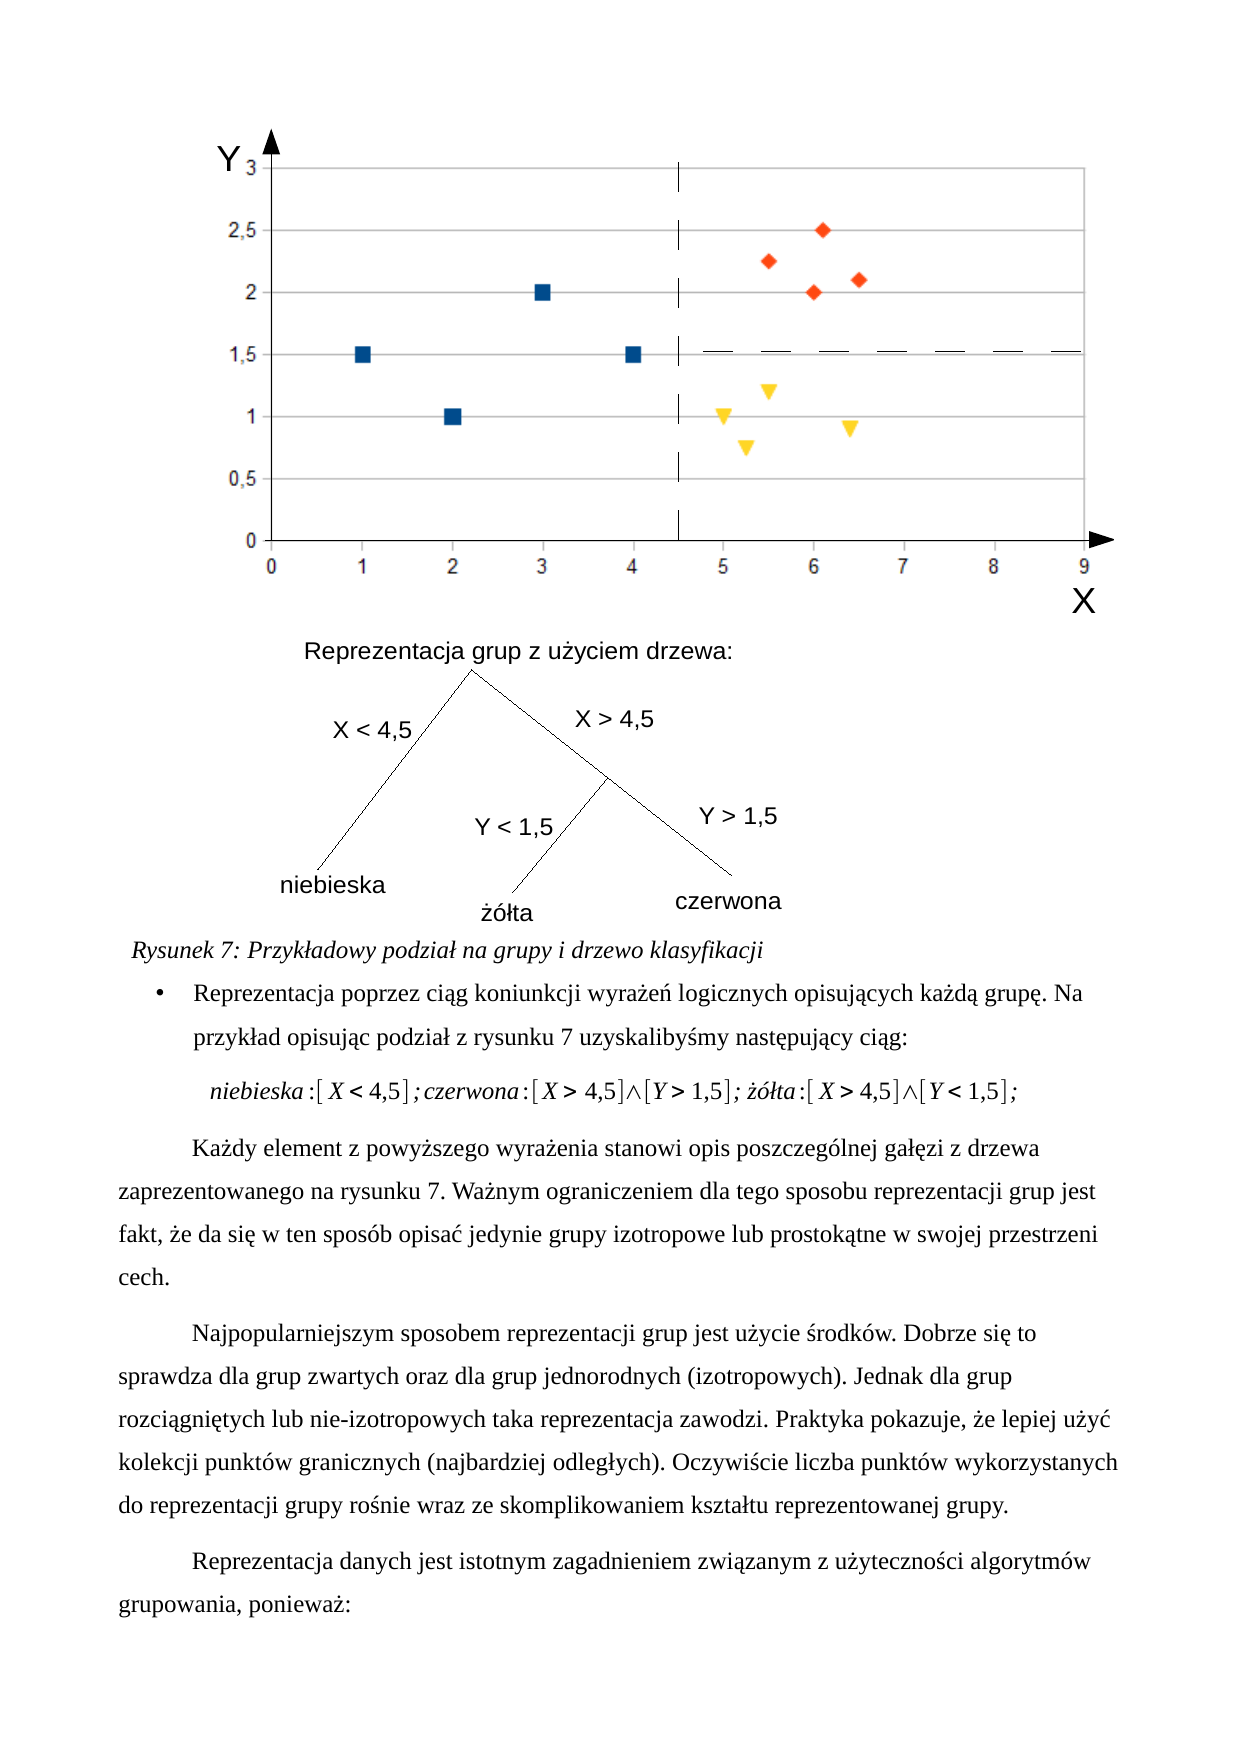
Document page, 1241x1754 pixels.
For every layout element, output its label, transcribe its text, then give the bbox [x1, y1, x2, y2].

list Reprezentacja poprzez ciąg koniunkcji wyrażeń logicznych opisujących każdą grupę. Na przykład opisując podział z rysunku Rysunek 7 uzyskalibyśmy następujący ciąg: [156, 118, 1122, 1050]
text Najpopularniejszym sposobem reprezentacji grup jest użycie środków. Dobrze się to sprawdza dla grup zwartych oraz dla grup jednorodnych (izotropowych). Jednak dla grup rozciągniętych lub nie-izotropowych taka reprezentacja zawodzi. Praktyka pokazuje, że lepiej użyć kolekcji punktów granicznych (najbardziej odległych). Oczywiście liczba punktów wykorzystanych do reprezentacji grupy rośnie wraz ze skomplikowaniem kształtu reprezentowanej grupy. [118, 1318, 1122, 1519]
text Reprezentacja danych jest istotnym zagadnieniem związanym z użyteczności algorytmów grupowania, ponieważ: [118, 1546, 1122, 1618]
list Rysunek 7: Przykładowy podział na grupy i drzewo klasyfikacji [131, 115, 1114, 964]
list Reprezentacja poprzez ciąg koniunkcji wyrażeń logicznych opisujących każdą grupę. Na przykład opisując podział z rysunku Rysunek 7 uzyskalibyśmy następujący ciąg: [131, 102, 1114, 115]
text Każdy element z powyższego wyrażenia stanowi opis poszczególnej gałęzi z drzewa zaprezentowanego na rysunku Rysunek 7. Ważnym ograniczeniem dla tego sposobu reprezentacji grup jest fakt, że da się w ten sposób opisać jedynie grupy izotropowe lub prostokątne w swojej przestrzeni cech. [118, 1133, 1122, 1291]
